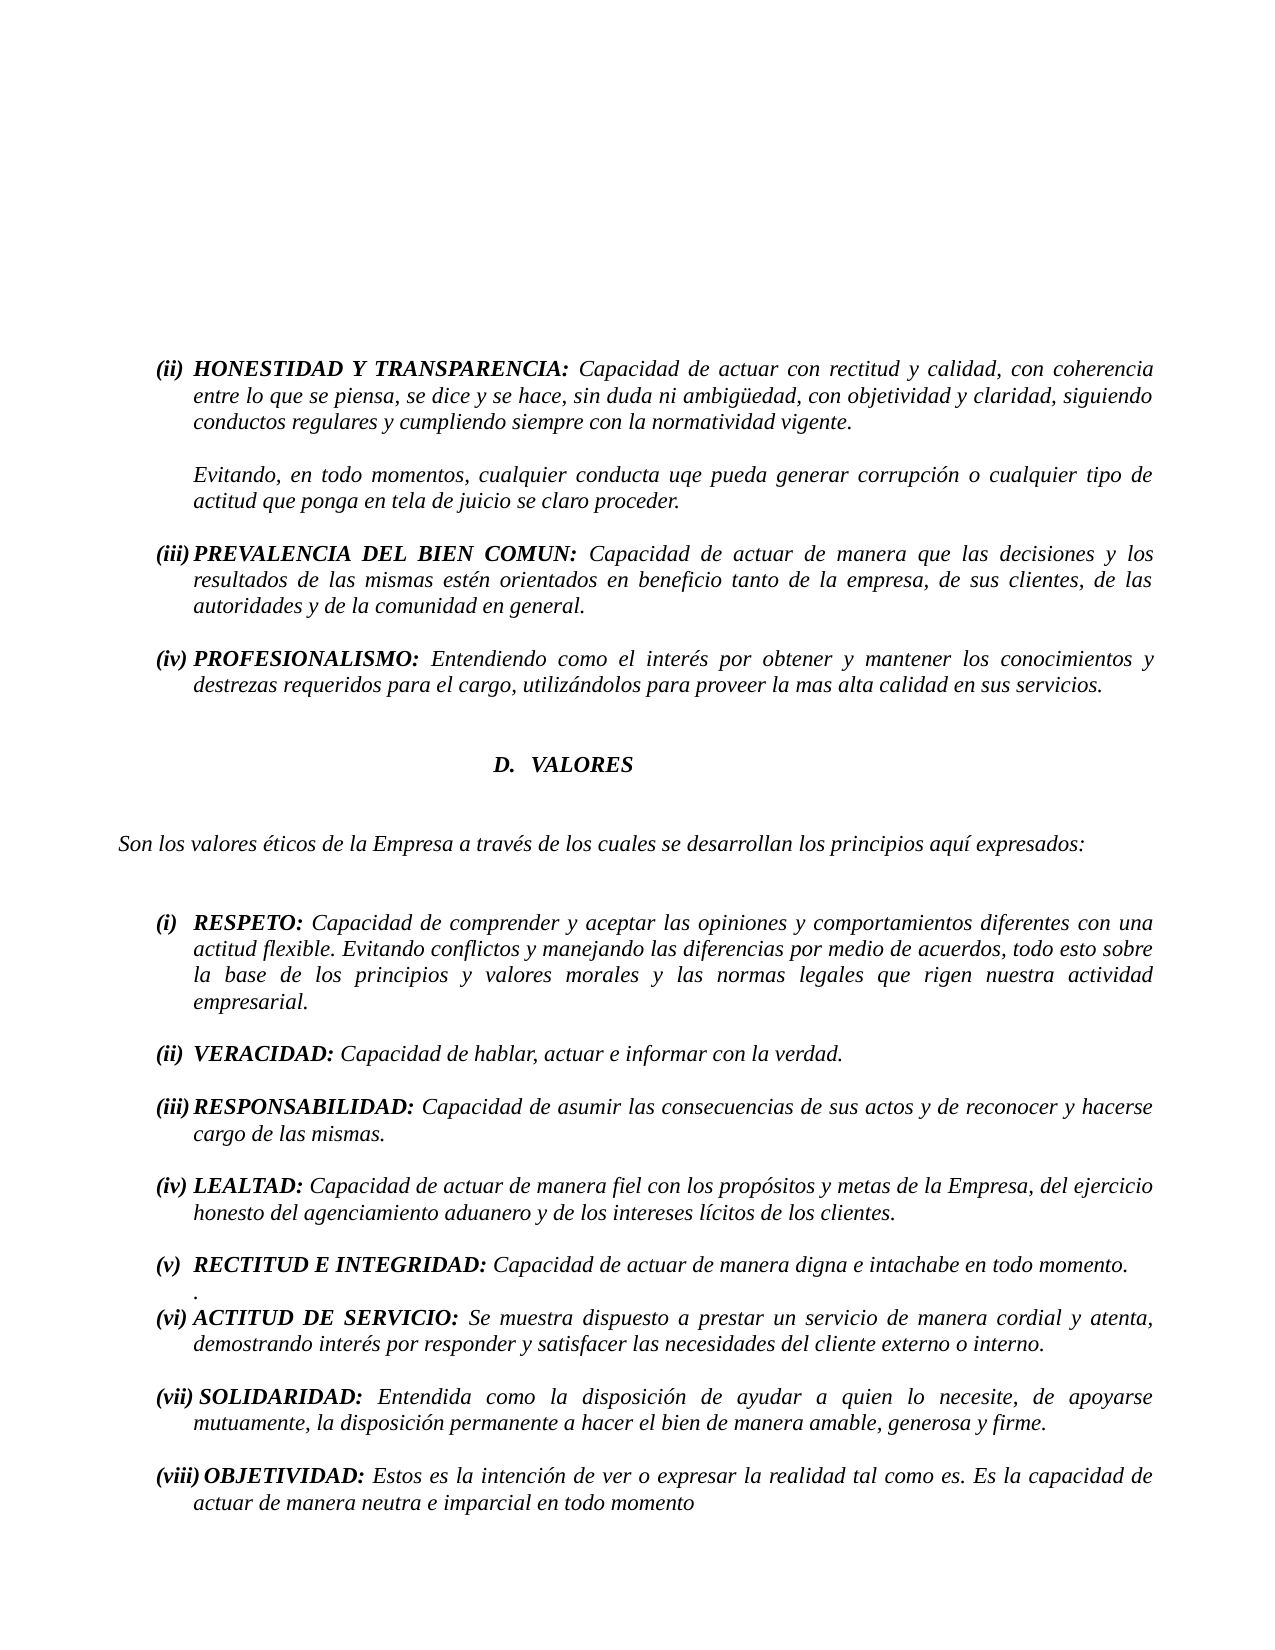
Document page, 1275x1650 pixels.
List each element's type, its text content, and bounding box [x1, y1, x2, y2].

list RECTITUD E INTEGRIDAD: Capacidad de actuar de manera digna e intachabe en todo momento. [156, 1251, 1157, 1278]
list Evitando, en todo momentos, cualquier conducta uqe pueda generar corrupción o cualquier tipo de actitud que ponga en tela de juicio se claro proceder. [156, 461, 1157, 513]
list . [156, 1278, 1157, 1304]
list RESPETO: Capacidad de comprender y aceptar las opiniones y comportamientos diferentes con una actitud flexible. Evitando conflictos y manejando las diferencias por medio de acuerdos, todo esto sobre la base de los principios y valores morales y las normas legales que rigen nuestra actividad empresarial. [156, 909, 1157, 1014]
list SOLIDARIDAD: Entendida como la disposición de ayudar a quien lo necesite, de apoyarse mutuamente, la disposición permanente a hacer el bien de manera amable, generosa y firme. [156, 1383, 1157, 1436]
list VERACIDAD: Capacidad de hablar, actuar e informar con la verdad. [156, 1041, 1157, 1067]
list RESPONSABILIDAD: Capacidad de asumir las consecuencias de sus actos y de reconocer y hacerse cargo de las mismas. [156, 1093, 1157, 1146]
list VALORES [493, 751, 1157, 777]
list PREVALENCIA DEL BIEN COMUN: Capacidad de actuar de manera que las decisiones y los resultados de las mismas estén orientados en beneficio tanto de la empresa, de sus clientes, de las autoridades y de la comunidad en general. [156, 540, 1157, 619]
list OBJETIVIDAD: Estos es la intención de ver o expresar la realidad tal como es. Es la capacidad de actuar de manera neutra e imparcial en todo momento [156, 1462, 1157, 1515]
list LEALTAD: Capacidad de actuar de manera fiel con los propósitos y metas de la Empresa, del ejercicio honesto del agenciamiento aduanero y de los intereses lícitos de los clientes. [156, 1172, 1157, 1225]
list ACTITUD DE SERVICIO: Se muestra dispuesto a prestar un servicio de manera cordial y atenta, demostrando interés por responder y satisfacer las necesidades del cliente externo o interno. [156, 1304, 1157, 1357]
text Son los valores éticos de la Empresa a través de los cuales se desarrollan los principios aquí expresados: [118, 830, 1157, 856]
list HONESTIDAD Y TRANSPARENCIA: Capacidad de actuar con rectitud y calidad, con coherencia entre lo que se piensa, se dice y se hace, sin duda ni ambigüedad, con objetividad y claridad, siguiendo conductos regulares y cumpliendo siempre con la normatividad vigente. [156, 355, 1157, 434]
list PROFESIONALISMO: Entendiendo como el interés por obtener y mantener los conocimientos y destrezas requeridos para el cargo, utilizándolos para proveer la mas alta calidad en sus servicios. [156, 645, 1157, 698]
